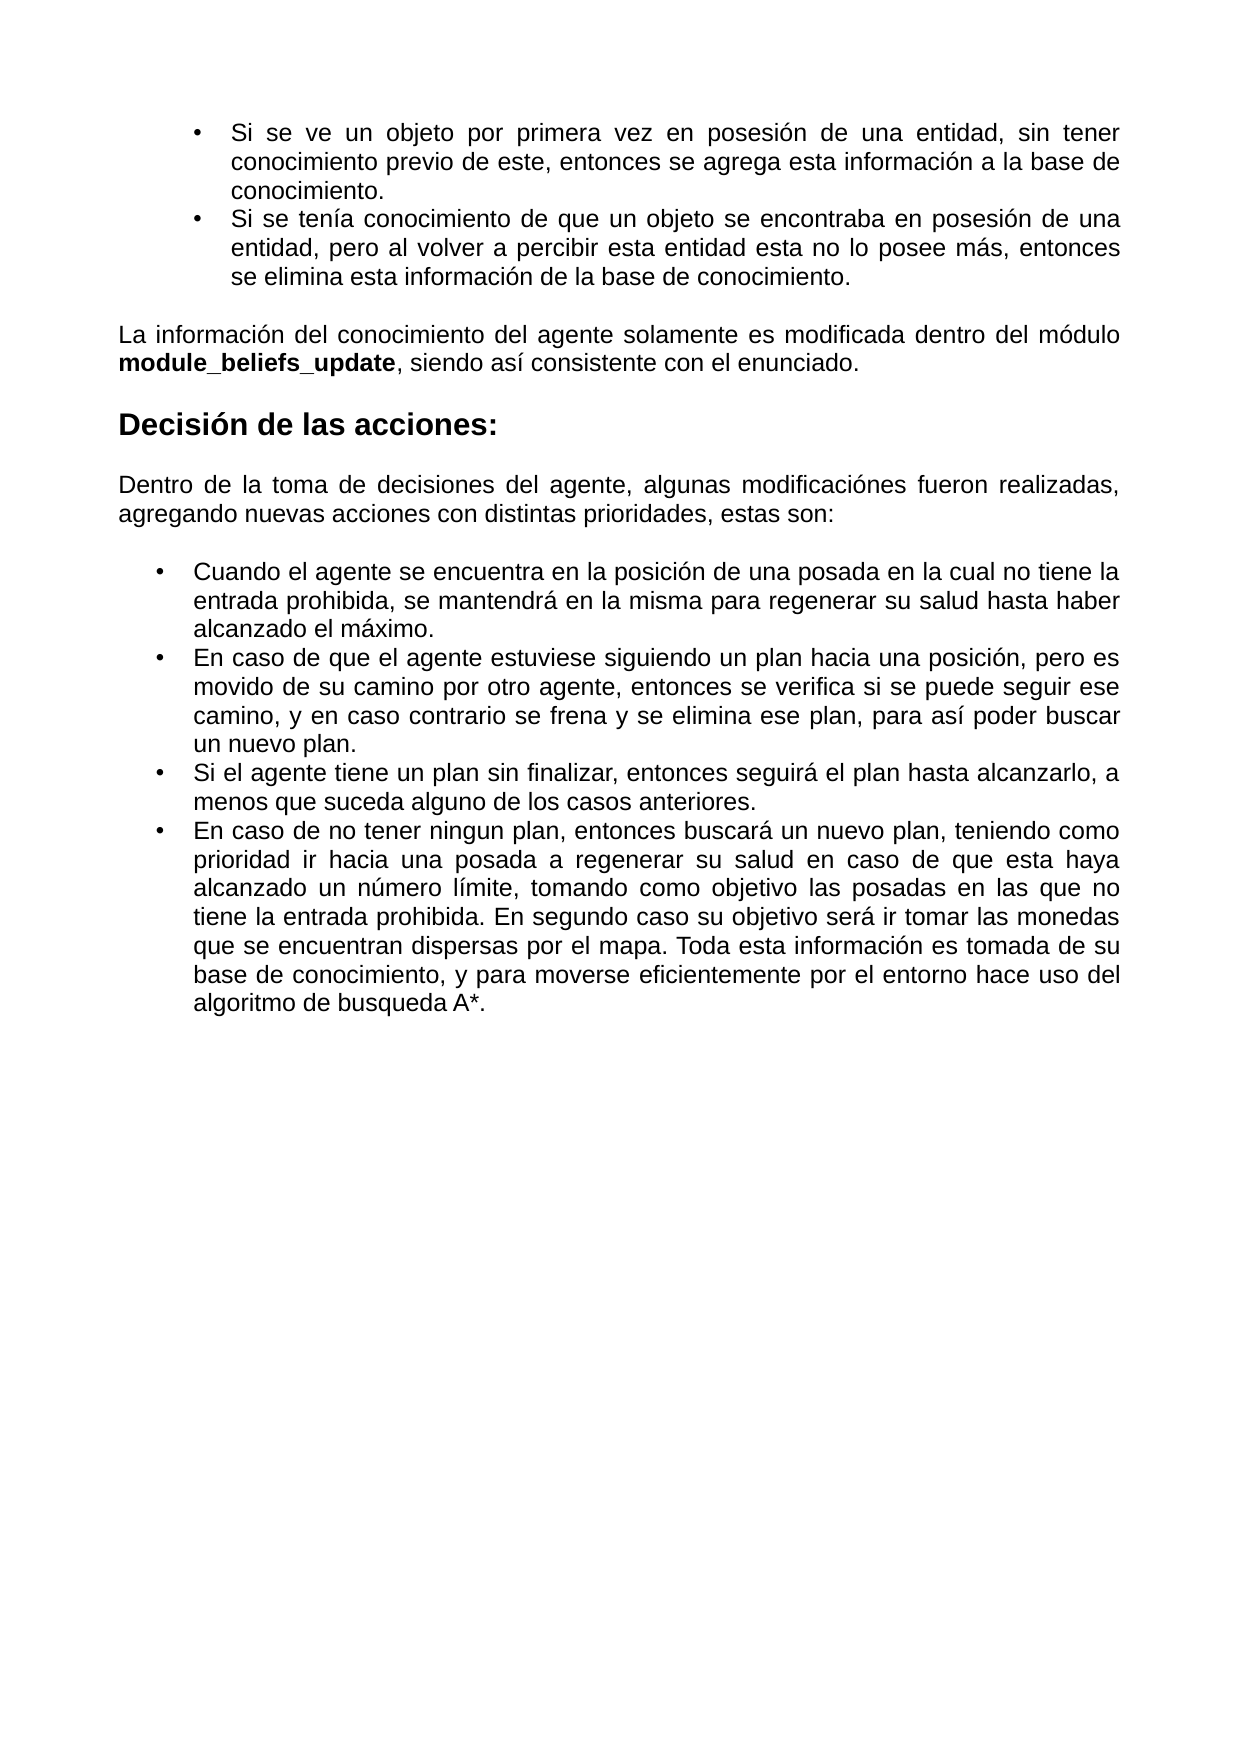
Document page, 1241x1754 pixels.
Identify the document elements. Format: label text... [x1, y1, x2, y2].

list En caso de que el agente estuviese siguiendo un plan hacia una posición, pero es movido de su camino por otro agente, entonces se verifica si se puede seguir ese camino, y en caso contrario se frena y se elimina ese plan, para así poder buscar un nuevo plan. [156, 643, 1122, 758]
list En caso de no tener ningun plan, entonces buscará un nuevo plan, teniendo como prioridad ir hacia una posada a regenerar su salud en caso de que esta haya alcanzado un número límite, tomando como objetivo las posadas en las que no tiene la entrada prohibida. En segundo caso su objetivo será ir tomar las monedas que se encuentran dispersas por el mapa. Toda esta información es tomada de su base de conocimiento, y para moverse eficientemente por el entorno hace uso del algoritmo de busqueda A*. [156, 816, 1122, 1017]
text Decisión de las acciones: [118, 406, 1122, 442]
list Si se tenía conocimiento de que un objeto se encontraba en posesión de una entidad, pero al volver a percibir esta entidad esta no lo posee más, entonces se elimina esta información de la base de conocimiento. [193, 204, 1122, 291]
list Cuando el agente se encuentra en la posición de una posada en la cual no tiene la entrada prohibida, se mantendrá en la misma para regenerar su salud hasta haber alcanzado el máximo. [156, 557, 1122, 643]
text Dentro de la toma de decisiones del agente, algunas modificaciónes fueron realizadas, agregando nuevas acciones con distintas prioridades, estas son: [118, 471, 1122, 528]
list Si el agente tiene un plan sin finalizar, entonces seguirá el plan hasta alcanzarlo, a menos que suceda alguno de los casos anteriores. [156, 758, 1122, 816]
text La información del conocimiento del agente solamente es modificada dentro del módulo module_beliefs_update, siendo así consistente con el enunciado. [118, 319, 1122, 377]
list Si se ve un objeto por primera vez en posesión de una entidad, sin tener conocimiento previo de este, entonces se agrega esta información a la base de conocimiento. [193, 118, 1122, 204]
